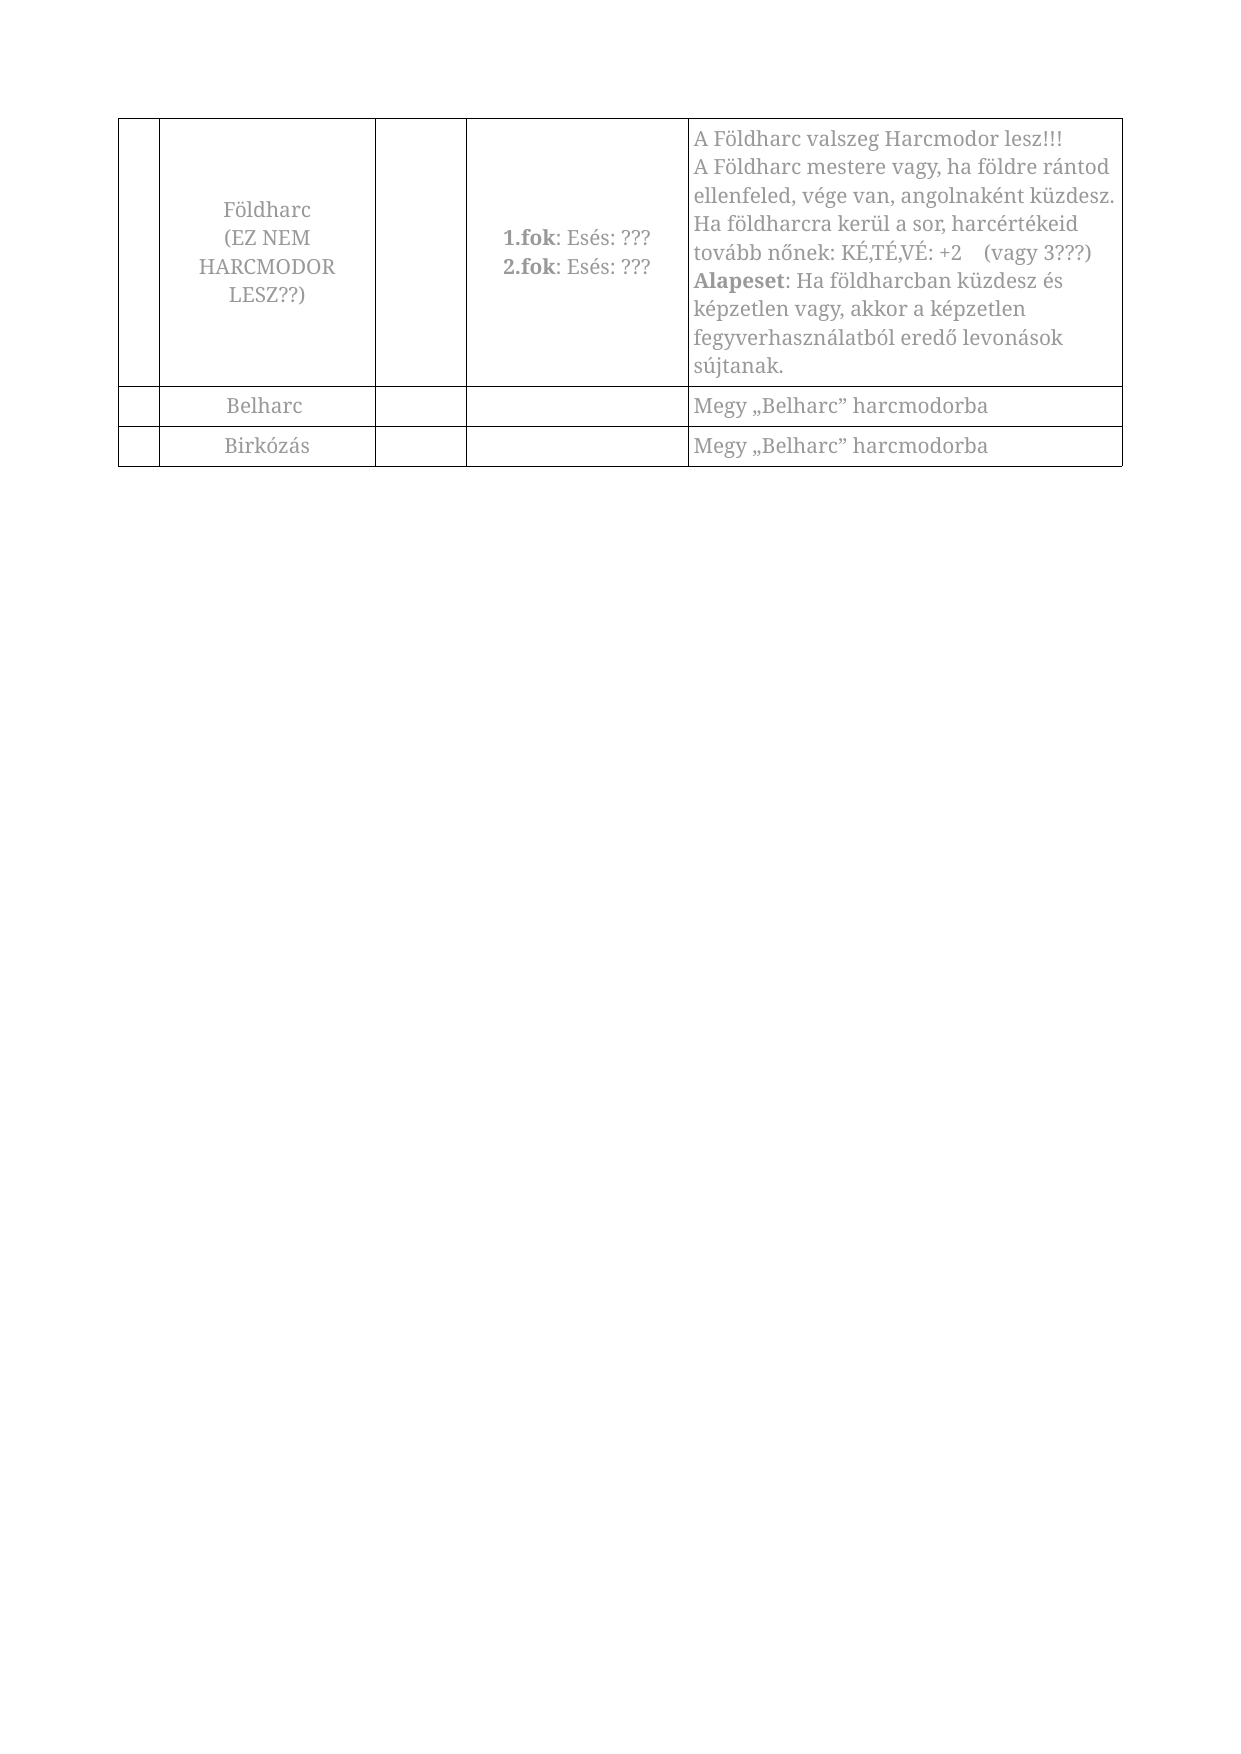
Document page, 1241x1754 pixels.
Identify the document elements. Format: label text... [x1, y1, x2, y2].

table_cell [467, 427, 688, 466]
table_cell Földharc (EZ NEM HARCMODOR LESZ??) [160, 119, 375, 386]
table_cell Megy „Belharc” harcmodorba [689, 387, 1122, 426]
table_cell [119, 119, 159, 386]
table_cell [376, 387, 466, 426]
table_cell [119, 387, 159, 426]
table_cell [467, 387, 688, 426]
table_cell Megy „Belharc” harcmodorba [689, 427, 1122, 466]
table_cell Birkózás [160, 427, 375, 466]
table_cell [376, 427, 466, 466]
table_cell A Földharc valszeg Harcmodor lesz!!! A Földharc mestere vagy, ha földre rántod ellenfeled, vége van, angolnaként küzdesz. Ha földharcra kerül a sor, harcértékeid tovább nőnek: KÉ,TÉ,VÉ: +2 (vagy 3???) Alapeset: Ha földharcban küzdesz és képzetlen vagy, akkor a képzetlen fegyverhasználatból eredő levonások sújtanak. [689, 119, 1122, 386]
table_cell 1.fok: Esés: ??? 2.fok: Esés: ??? [467, 119, 688, 386]
table_cell [119, 427, 159, 466]
table_cell Belharc [160, 387, 375, 426]
table_cell [376, 119, 466, 386]
